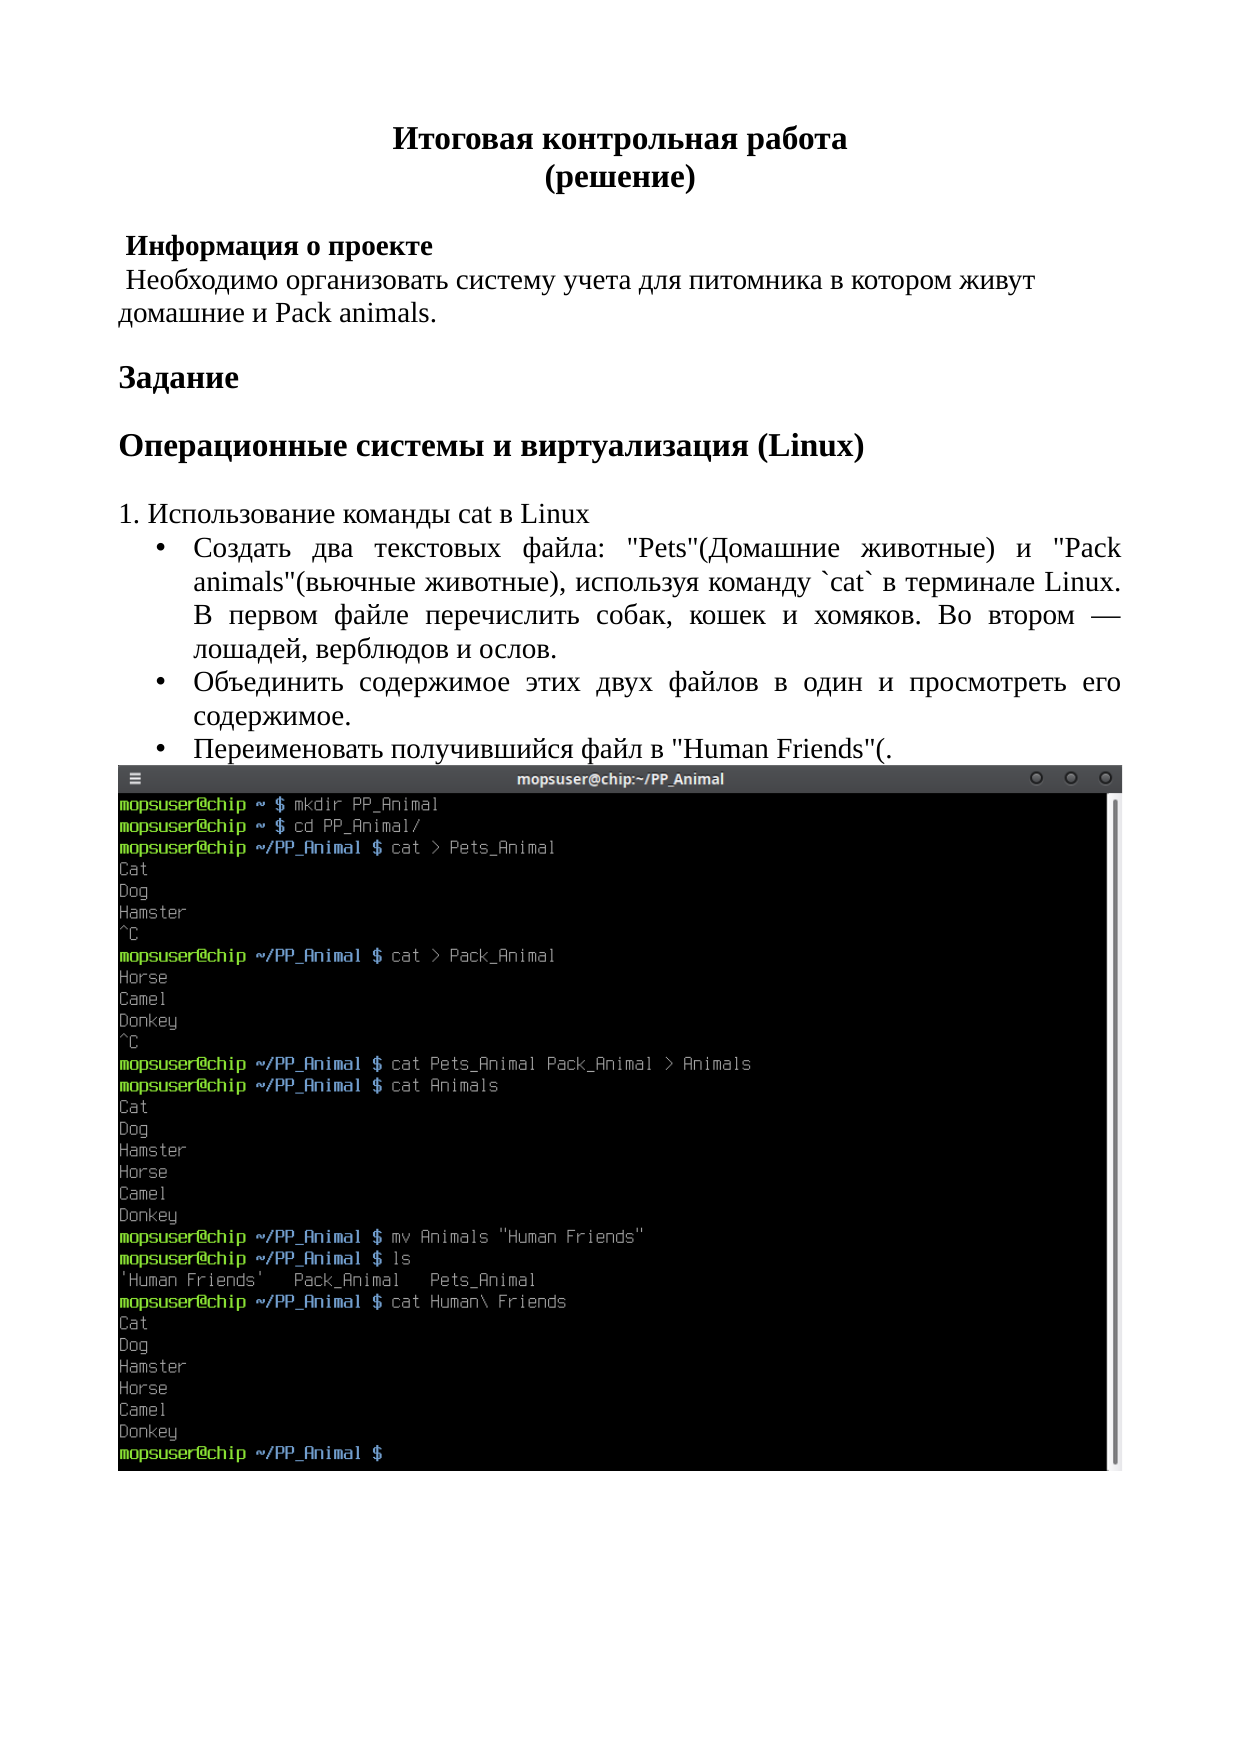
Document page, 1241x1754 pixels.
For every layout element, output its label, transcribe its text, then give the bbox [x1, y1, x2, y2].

text Информация о проекте [118, 228, 1122, 262]
text (решение) [118, 156, 1122, 195]
picture [118, 765, 1123, 1471]
text Задание [118, 358, 1122, 396]
text 1. Использование команды cat в Linux [118, 497, 1122, 530]
list Объединить содержимое этих двух файлов в один и просмотреть его содержимое. [156, 664, 1122, 732]
list Создать два текстовых файла: "Pets"(Домашние животные) и "Pack animals"(вьючные животные), используя команду `cat` в терминале Linux. В первом файле перечислить собак, кошек и хомяков. Во втором — лошадей, верблюдов и ослов. [156, 530, 1122, 664]
list Переименовать получившийся файл в "Human Friends"(. [156, 732, 1122, 765]
text Итоговая контрольная работа [118, 118, 1122, 156]
text Необходимо организовать систему учета для питомника в котором живут домашние и Pack animals. [118, 262, 1122, 329]
text Операционные системы и виртуализация (Linux) [118, 425, 1122, 463]
